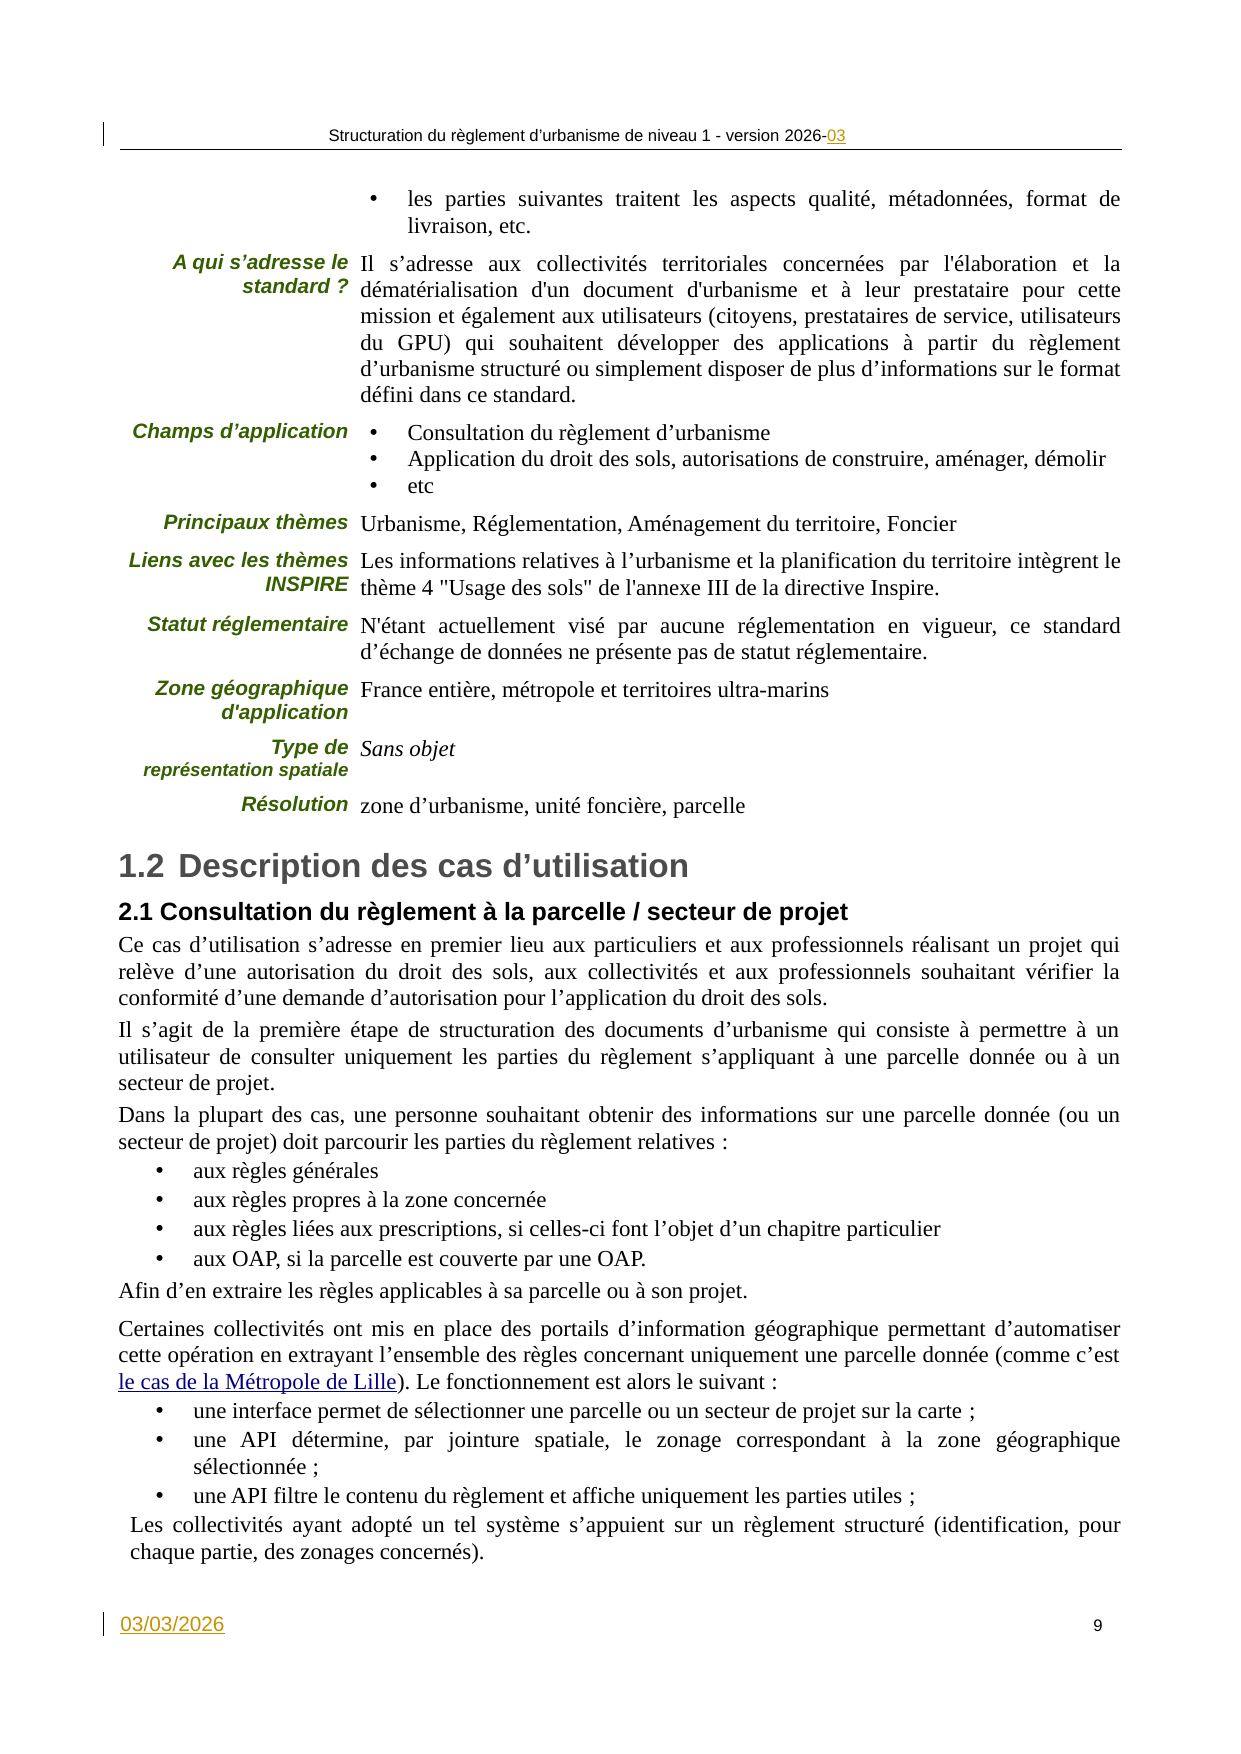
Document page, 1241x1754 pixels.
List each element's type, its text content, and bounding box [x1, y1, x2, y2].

list une interface permet de sélectionner une parcelle ou un secteur de projet sur la carte ; [156, 1397, 1122, 1423]
table_cell zone d’urbanisme, unité foncière, parcelle [354, 786, 1122, 824]
table_cell N'étant actuellement visé par aucune réglementation en vigueur, ce standard d’échange de données ne présente pas de statut réglementaire. [354, 606, 1122, 670]
text Ce cas d’utilisation s’adresse en premier lieu aux particuliers et aux professionnels réalisant un projet qui relève d’une autorisation du droit des sols, aux collectivités et aux professionnels souhaitant vérifier la conformité d’une demande d’autorisation pour l’application du droit des sols. [118, 931, 1122, 1010]
list une API filtre le contenu du règlement et affiche uniquement les parties utiles ; [156, 1482, 1122, 1508]
table_cell Les informations relatives à l’urbanisme et la planification du territoire intègrent le thème 4 "Usage des sols" de l'annexe III de la directive Inspire. [354, 542, 1122, 606]
table_header [118, 180, 354, 244]
table_cell Sans objet [354, 730, 1122, 786]
list une API détermine, par jointure spatiale, le zonage correspondant à la zone géographique sélectionnée ; [156, 1426, 1122, 1479]
table_cell Zone géographique d'application [118, 670, 354, 729]
table_cell France entière, métropole et territoires ultra-marins [354, 670, 1122, 729]
table_cell Urbanisme, Réglementation, Aménagement du territoire, Foncier [354, 504, 1122, 542]
table_cell Champs d’application [118, 414, 354, 504]
list aux règles liées aux prescriptions, si celles-ci font l’objet d’un chapitre particulier [156, 1216, 1122, 1242]
list aux OAP, si la parcelle est couverte par une OAP. [156, 1245, 1122, 1271]
table_cell Résolution [118, 786, 354, 824]
table_cell Principaux thèmes [118, 504, 354, 542]
table_cell Il s’adresse aux collectivités territoriales concernées par l'élaboration et la dématérialisation d'un document d'urbanisme et à leur prestataire pour cette mission et également aux utilisateurs (citoyens, prestataires de service, utilisateurs du GPU) qui souhaitent développer des applications à partir du règlement d’urbanisme structuré ou simplement disposer de plus d’informations sur le format défini dans ce standard. [354, 244, 1122, 413]
table_cell Type de représentation spatiale [118, 730, 354, 786]
text 2.1 Consultation du règlement à la parcelle / secteur de projet [118, 897, 1122, 925]
list aux règles propres à la zone concernée [156, 1186, 1122, 1213]
table_cell Statut réglementaire [118, 606, 354, 670]
text Afin d’en extraire les règles applicables à sa parcelle ou à son projet. [118, 1277, 1122, 1303]
text Certaines collectivités ont mis en place des portails d’information géographique permettant d’automatiser cette opération en extrayant l’ensemble des règles concernant uniquement une parcelle donnée (comme c’est le cas de la Métropole de Lille). Le fonctionnement est alors le suivant : [118, 1315, 1122, 1394]
table_cell Consultation du règlement d’urbanisme Application du droit des sols, autorisations de construire, aménager, démolir etc [354, 414, 1122, 504]
text Il s’agit de la première étape de structuration des documents d’urbanisme qui consiste à permettre à un utilisateur de consulter uniquement les parties du règlement s’appliquant à une parcelle donnée ou à un secteur de projet. [118, 1016, 1122, 1095]
table_header les parties suivantes traitent les aspects qualité, métadonnées, format de livraison, etc. [354, 180, 1122, 244]
table_cell A qui s’adresse le standard ? [118, 244, 354, 413]
table_cell Liens avec les thèmes INSPIRE [118, 542, 354, 606]
list aux règles générales [156, 1157, 1122, 1183]
text Les collectivités ayant adopté un tel système s’appuient sur un règlement structuré (identification, pour chaque partie, des zonages concernés). [130, 1511, 1122, 1564]
subtitle Description des cas d’utilisation [118, 846, 1122, 885]
text Dans la plupart des cas, une personne souhaitant obtenir des informations sur une parcelle donnée (ou un secteur de projet) doit parcourir les parties du règlement relatives : [118, 1101, 1122, 1154]
